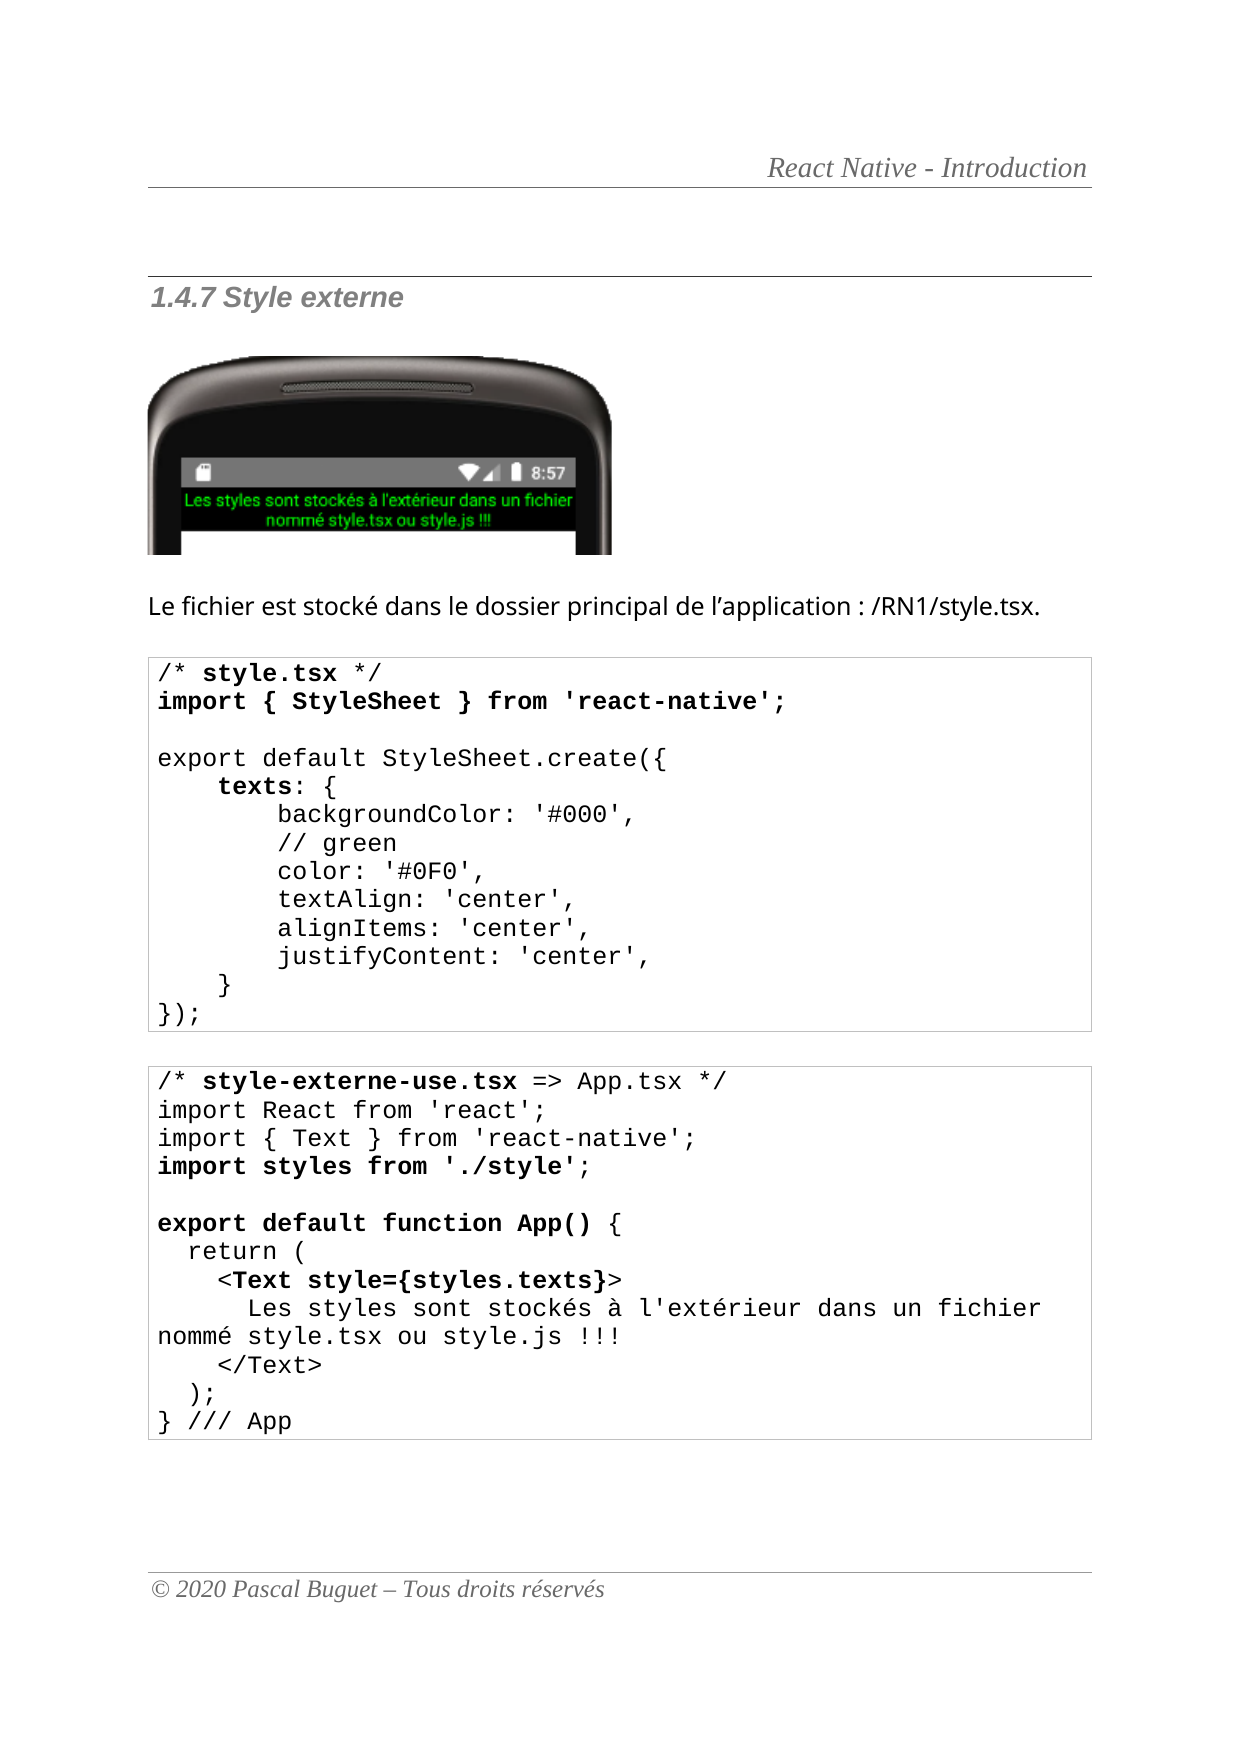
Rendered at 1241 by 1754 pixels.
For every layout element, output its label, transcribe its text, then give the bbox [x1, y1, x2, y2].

text ); [149, 1377, 1091, 1406]
text texts: { [149, 770, 1091, 799]
text textAlign: 'center', [149, 884, 1091, 912]
text // green [149, 827, 1091, 855]
text alignItems: 'center', [149, 912, 1091, 940]
text export default function App() { [149, 1207, 1091, 1236]
text </Text> [149, 1349, 1091, 1377]
subtitle Style externe [148, 277, 1092, 316]
text export default StyleSheet.create({ [149, 742, 1091, 770]
text /* style-externe-use.tsx => App.tsx */ [149, 1067, 1091, 1094]
text color: '#0F0', [149, 855, 1091, 884]
text }); [149, 997, 1091, 1031]
text } /// App [149, 1406, 1091, 1439]
text Les styles sont stockés à l'extérieur dans un fichier nommé style.tsx ou style.js !!! [149, 1292, 1091, 1349]
text <Text style={styles.texts}> [149, 1264, 1091, 1292]
text import styles from './style'; [149, 1151, 1091, 1182]
text return ( [149, 1236, 1091, 1264]
text backgroundColor: '#000', [149, 799, 1091, 827]
text /* style.tsx */ [149, 658, 1091, 685]
text import { StyleSheet } from 'react-native'; [149, 685, 1091, 717]
text import { Text } from 'react-native'; [149, 1122, 1091, 1151]
text import React from 'react'; [149, 1094, 1091, 1122]
text Le fichier est stocké dans le dossier principal de l’application : /RN1/style.tsx. [148, 589, 1092, 623]
text } [149, 969, 1091, 997]
picture [147, 356, 612, 555]
text justifyContent: 'center', [149, 940, 1091, 969]
